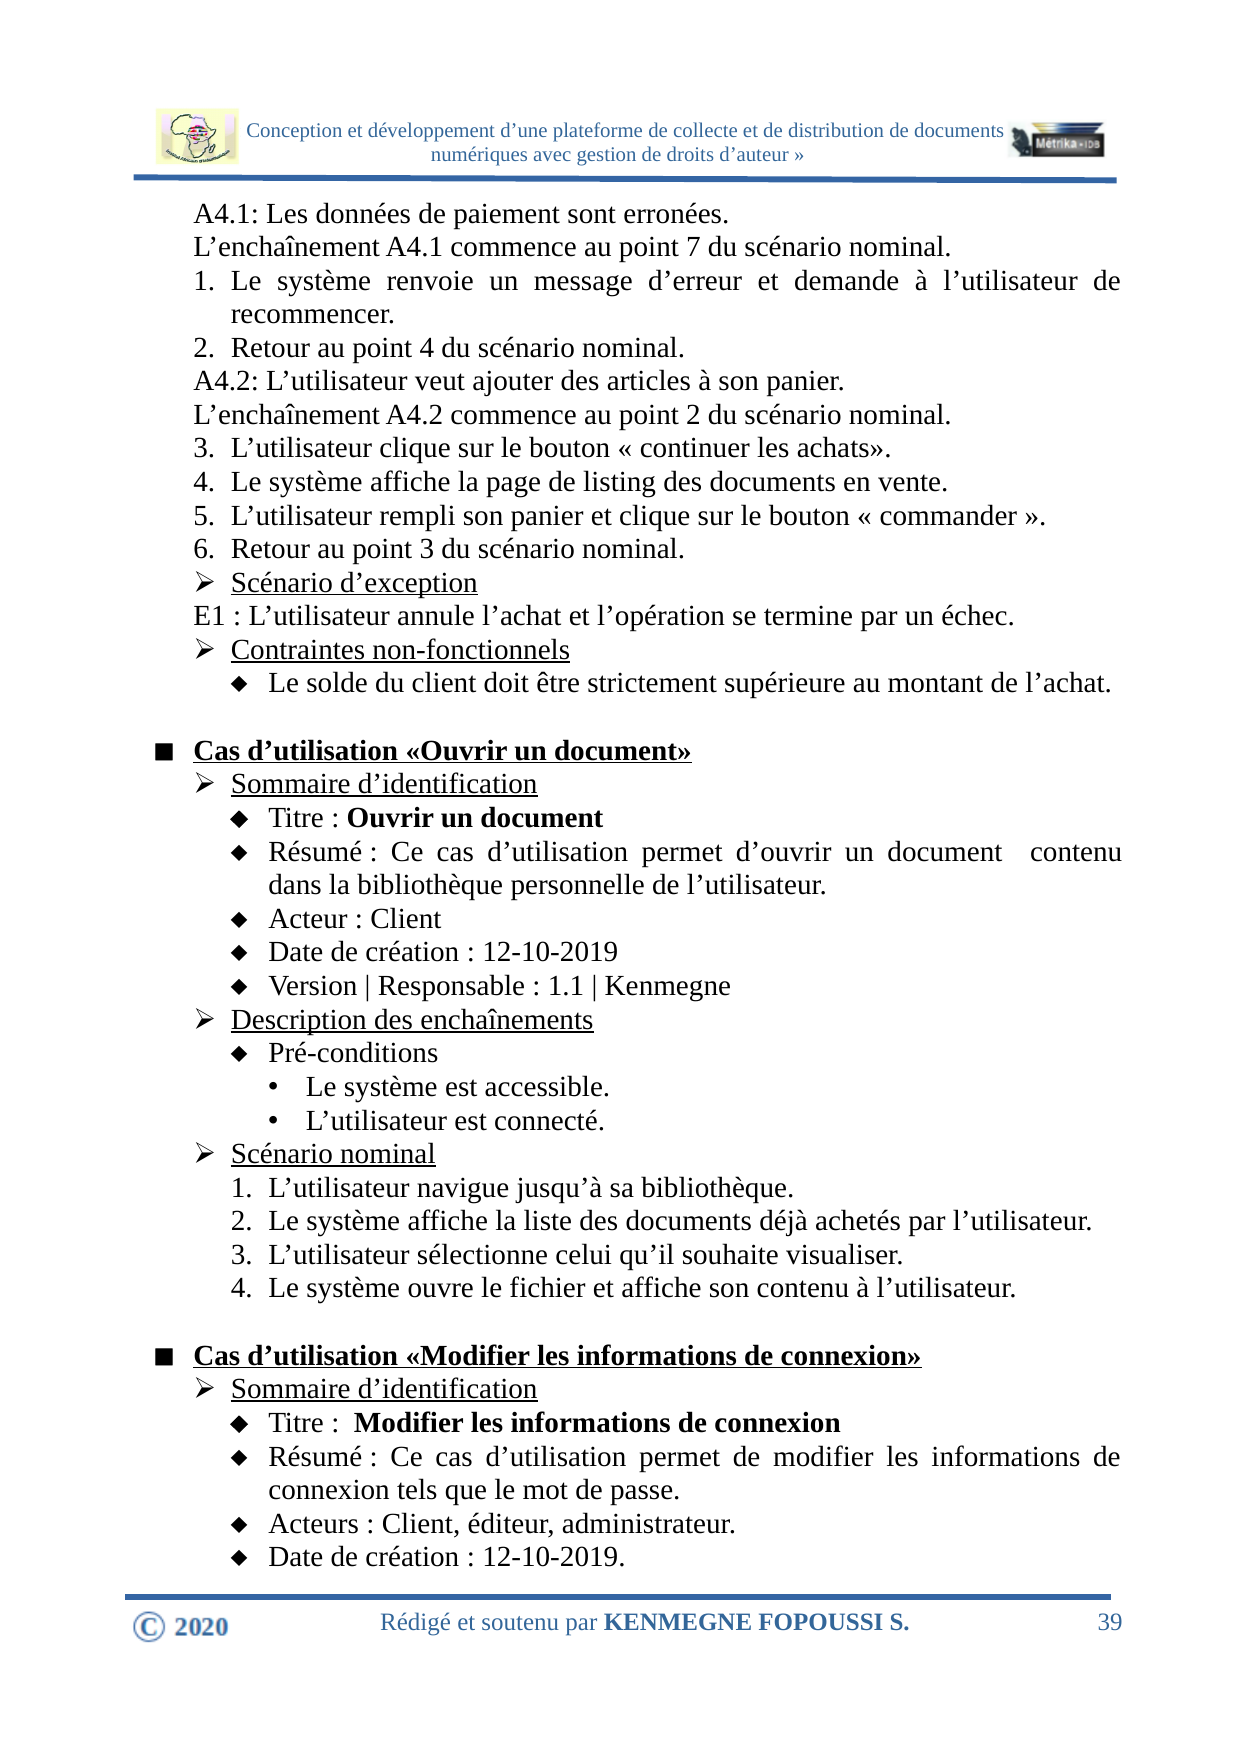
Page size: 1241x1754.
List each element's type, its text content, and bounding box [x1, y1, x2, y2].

list Titre : Modifier les informations de connexion [231, 1405, 1122, 1439]
list Version | Responsable : 1.1 | Kenmegne [231, 968, 1122, 1002]
picture [154, 107, 241, 166]
list Résumé : Ce cas d’utilisation permet de modifier les informations de connexion tels que le mot de passe. [231, 1439, 1122, 1506]
list Cas d’utilisation «Ouvrir un document» [156, 733, 1122, 766]
list Date de création : 12-10-2019. [231, 1539, 1122, 1573]
list Scénario d’exception [193, 565, 1122, 598]
list Retour au point 3 du scénario nominal. [193, 531, 1122, 565]
list Le système est accessible. [268, 1069, 1122, 1103]
list Sommaire d’identification [193, 1371, 1122, 1405]
list L’utilisateur rempli son panier et clique sur le bouton « commander ». [193, 498, 1122, 531]
list Sommaire d’identification [193, 766, 1122, 800]
text L’enchaînement A4.2 commence au point 2 du scénario nominal. [118, 397, 1122, 431]
text A4.1: Les données de paiement sont erronées. [118, 196, 1122, 229]
list L’utilisateur navigue jusqu’à sa bibliothèque. [231, 1170, 1122, 1203]
list Cas d’utilisation «Modifier les informations de connexion» [156, 1338, 1122, 1371]
text A4.2: L’utilisateur veut ajouter des articles à son panier. [118, 363, 1122, 397]
text E1 : L’utilisateur annule l’achat et l’opération se termine par un échec. [118, 598, 1122, 632]
list Le système ouvre le fichier et affiche son contenu à l’utilisateur. [231, 1271, 1122, 1304]
list Le système affiche la liste des documents déjà achetés par l’utilisateur. [231, 1203, 1122, 1237]
picture [126, 1604, 231, 1647]
list Acteur : Client [231, 901, 1122, 934]
list Le système affiche la page de listing des documents en vente. [193, 464, 1122, 498]
list Résumé : Ce cas d’utilisation permet d’ouvrir un document contenu dans la bibliothèque personnelle de l’utilisateur. [231, 834, 1122, 901]
list Acteurs : Client, éditeur, administrateur. [231, 1506, 1122, 1539]
list Le solde du client doit être strictement supérieure au montant de l’achat. [231, 666, 1122, 699]
list Pré-conditions [231, 1035, 1122, 1069]
picture [1003, 116, 1109, 160]
list Le système renvoie un message d’erreur et demande à l’utilisateur de recommencer. [193, 263, 1122, 330]
list Titre : Ouvrir un document [231, 800, 1122, 834]
list Contraintes non-fonctionnels [193, 632, 1122, 666]
list Retour au point 4 du scénario nominal. [193, 330, 1122, 363]
list Description des enchaînements [193, 1002, 1122, 1035]
list Scénario nominal [193, 1136, 1122, 1170]
list L’utilisateur est connecté. [268, 1103, 1122, 1136]
list Date de création : 12-10-2019 [231, 934, 1122, 968]
list L’utilisateur clique sur le bouton « continuer les achats». [193, 431, 1122, 464]
text L’enchaînement A4.1 commence au point 7 du scénario nominal. [118, 229, 1122, 263]
list L’utilisateur sélectionne celui qu’il souhaite visualiser. [231, 1237, 1122, 1271]
